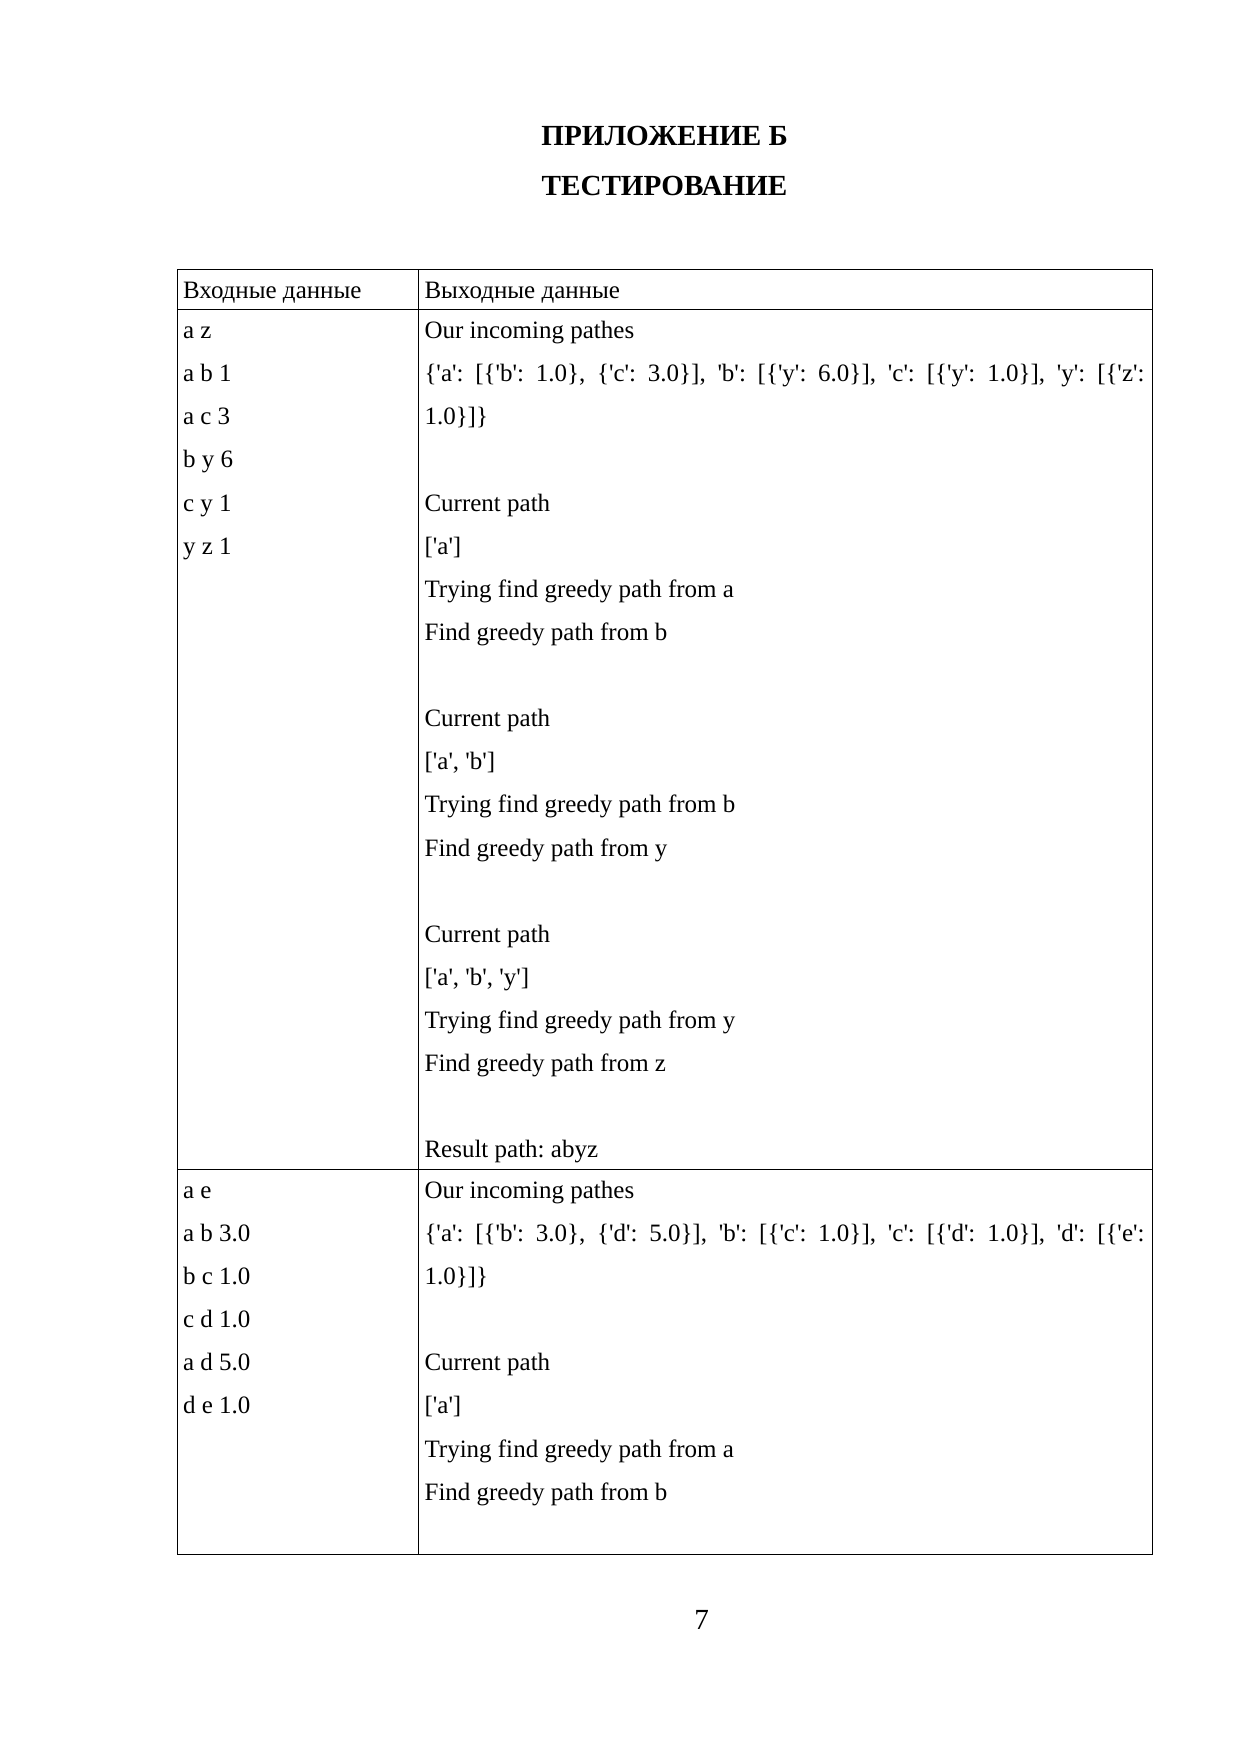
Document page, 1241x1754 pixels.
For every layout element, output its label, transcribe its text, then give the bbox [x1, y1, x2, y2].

table_header Выходные данные [419, 270, 1152, 309]
table_cell Our incoming pathes {'a': [{'b': 1.0}, {'c': 3.0}], 'b': [{'y': 6.0}], 'c': [{'y': 1.0}], 'y': [{'z': 1.0}]} Current path ['a'] Trying find greedy path from a Find greedy path from b Current path ['a', 'b'] Trying find greedy path from b Find greedy path from y Current path ['a', 'b', 'y'] Trying find greedy path from y Find greedy path from z Result path: abyz [419, 310, 1152, 1169]
table_header Входные данные [178, 270, 418, 309]
table_cell Our incoming pathes {'a': [{'b': 3.0}, {'d': 5.0}], 'b': [{'c': 1.0}], 'c': [{'d': 1.0}], 'd': [{'e': 1.0}]} Current path ['a'] Trying find greedy path from a Find greedy path from b [419, 1170, 1152, 1554]
text ТЕСТИРОВАНИЕ [177, 168, 1152, 202]
table_cell a e a b 3.0 b c 1.0 c d 1.0 a d 5.0 d e 1.0 [178, 1170, 418, 1554]
text ПРИЛОЖЕНИЕ Б [177, 118, 1152, 152]
table_cell a z a b 1 a c 3 b y 6 c y 1 y z 1 [178, 310, 418, 1169]
